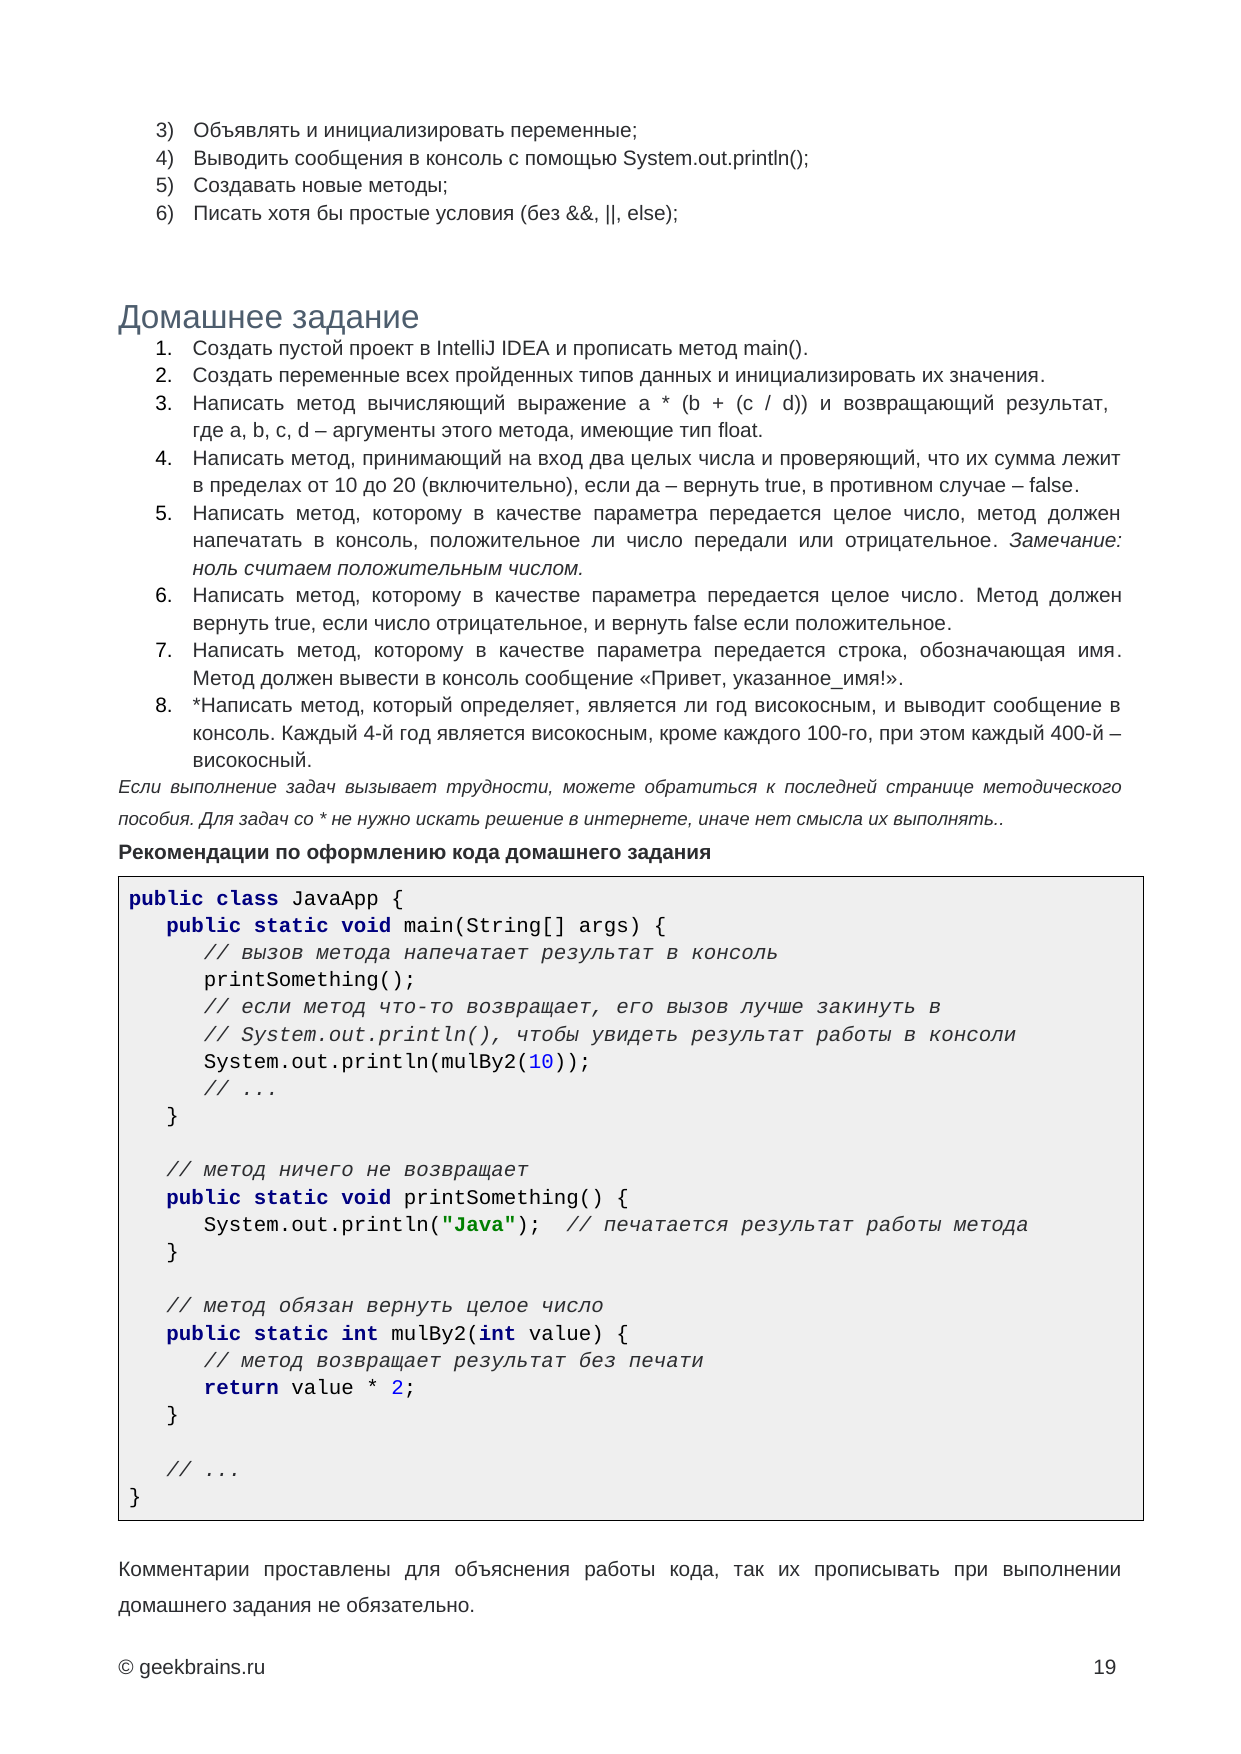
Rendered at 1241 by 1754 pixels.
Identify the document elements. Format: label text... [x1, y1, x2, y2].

list Написать метод, которому в качестве параметра передается целое число. Метод должен вернуть true, если число отрицательное, и вернуть false если положительное. [155, 583, 1122, 634]
list *Написать метод, который определяет, является ли год високосным, и выводит сообщение в консоль. Каждый 4-й год является високосным, кроме каждого 100-го, при этом каждый 400-й – високосный. [155, 693, 1122, 772]
list Объявлять и инициализировать переменные; [156, 118, 1122, 142]
list Написать метод, принимающий на вход два целых числа и проверяющий, что их сумма лежит в пределах от 10 до 20 (включительно), если да – вернуть true, в противном случае – false. [155, 446, 1122, 497]
list Написать метод вычисляющий выражение a * (b + (c / d)) и возвращающий результат, где a, b, c, d – аргументы этого метода, имеющие тип float. [155, 391, 1122, 442]
text Рекомендации по оформлению кода домашнего задания [118, 840, 1122, 864]
list Написать метод, которому в качестве параметра передается целое число, метод должен напечатать в консоль, положительное ли число передали или отрицательное. Замечание: ноль считаем положительным числом. [155, 501, 1122, 579]
list Писать хотя бы простые условия (без &&, ||, else); [156, 201, 1122, 224]
text Комментарии проставлены для объяснения работы кода, так их прописывать при выполнении домашнего задания не обязательно. [118, 1557, 1122, 1617]
list Создать переменные всех пройденных типов данных и инициализировать их значения. [155, 363, 1122, 387]
list Создать пустой проект в IntelliJ IDEA и прописать метод main(). [155, 336, 1122, 359]
list Создавать новые методы; [156, 173, 1122, 197]
text Если выполнение задач вызывает трудности, можете обратиться к последней странице методического пособия. Для задач со * не нужно искать решение в интернете, иначе нет смысла их выполнять.. [118, 776, 1122, 829]
list Выводить сообщения в консоль с помощью System.out.println(); [156, 146, 1122, 169]
subtitle Домашнее задание [118, 297, 1122, 336]
list Написать метод, которому в качестве параметра передается строка, обозначающая имя. Метод должен вывести в консоль сообщение «Привет, указанное_имя!». [155, 638, 1122, 689]
table_header public class JavaApp { public static void main(String[] args) { // вызов метода напечатает результат в консоль printSomething(); // если метод что-то возвращает, его вызов лучше закинуть в // System.out.println(), чтобы увидеть результат работы в консоли System.out.println(mulBy2(10)); // ... } // метод ничего не возвращает public static void printSomething() { System.out.println("Java"); // печатается результат работы метода } // метод обязан вернуть целое число public static int mulBy2(int value) { // метод возвращает результат без печати return value * 2; } // ... } [119, 877, 1143, 1520]
